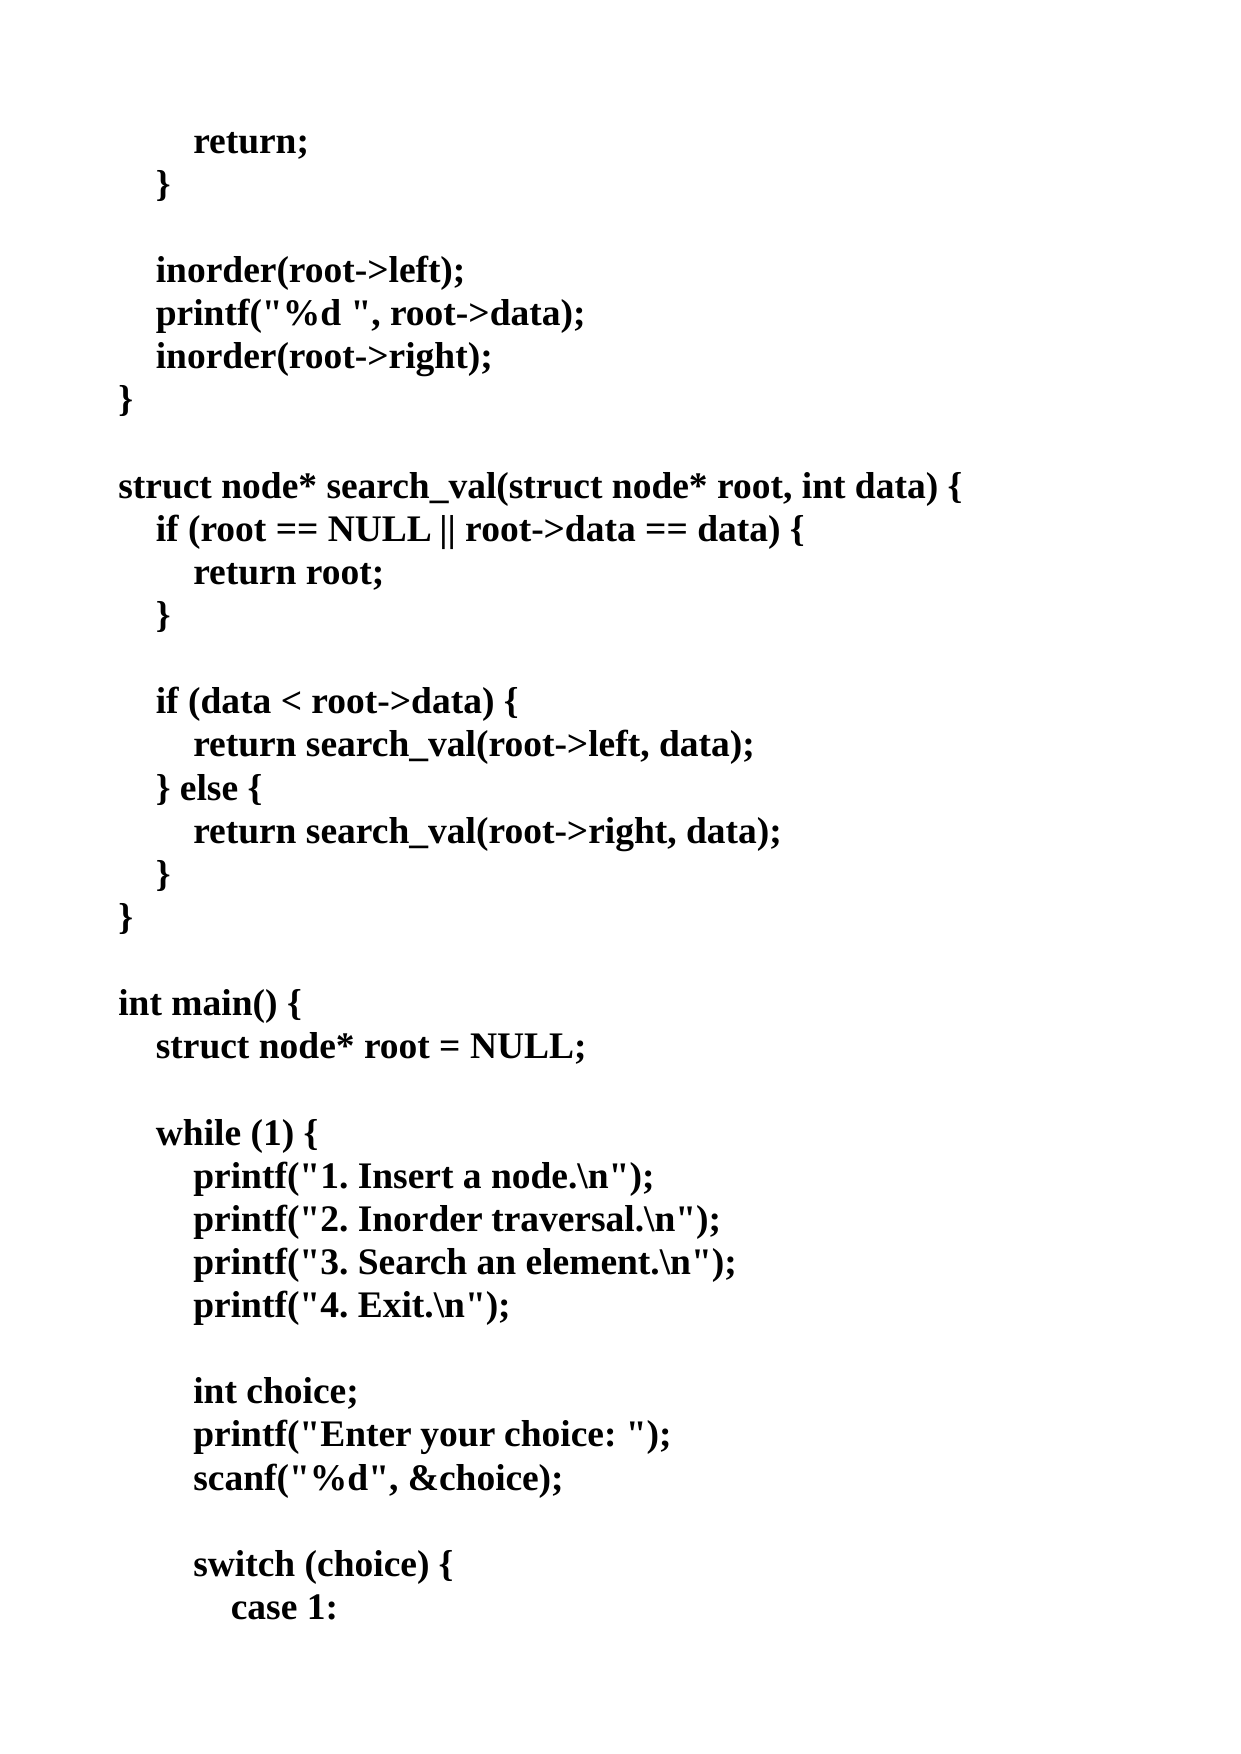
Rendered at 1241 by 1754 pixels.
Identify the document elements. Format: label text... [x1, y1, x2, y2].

text if (root == NULL || root->data == data) { [118, 506, 1122, 549]
text int main() { [118, 981, 1122, 1024]
text } [118, 894, 1122, 937]
text } [118, 851, 1122, 894]
text struct node* search_val(struct node* root, int data) { [118, 463, 1122, 506]
text printf("3. Search an element.\n"); [118, 1239, 1122, 1282]
text inorder(root->left); [118, 247, 1122, 291]
text return search_val(root->right, data); [118, 808, 1122, 851]
text printf("1. Insert a node.\n"); [118, 1153, 1122, 1196]
text switch (choice) { [118, 1541, 1122, 1584]
text scanf("%d", &choice); [118, 1455, 1122, 1498]
text } [118, 161, 1122, 204]
text return root; [118, 549, 1122, 592]
text printf("%d ", root->data); [118, 291, 1122, 334]
text while (1) { [118, 1110, 1122, 1153]
text } else { [118, 765, 1122, 808]
text printf("Enter your choice: "); [118, 1412, 1122, 1455]
text int choice; [118, 1369, 1122, 1412]
text case 1: [118, 1584, 1122, 1627]
text printf("2. Inorder traversal.\n"); [118, 1196, 1122, 1239]
text struct node* root = NULL; [118, 1024, 1122, 1067]
text } [118, 377, 1122, 420]
text } [118, 592, 1122, 636]
text inorder(root->right); [118, 334, 1122, 377]
text return search_val(root->left, data); [118, 722, 1122, 765]
text printf("4. Exit.\n"); [118, 1282, 1122, 1326]
text return; [118, 118, 1122, 161]
text if (data < root->data) { [118, 679, 1122, 722]
